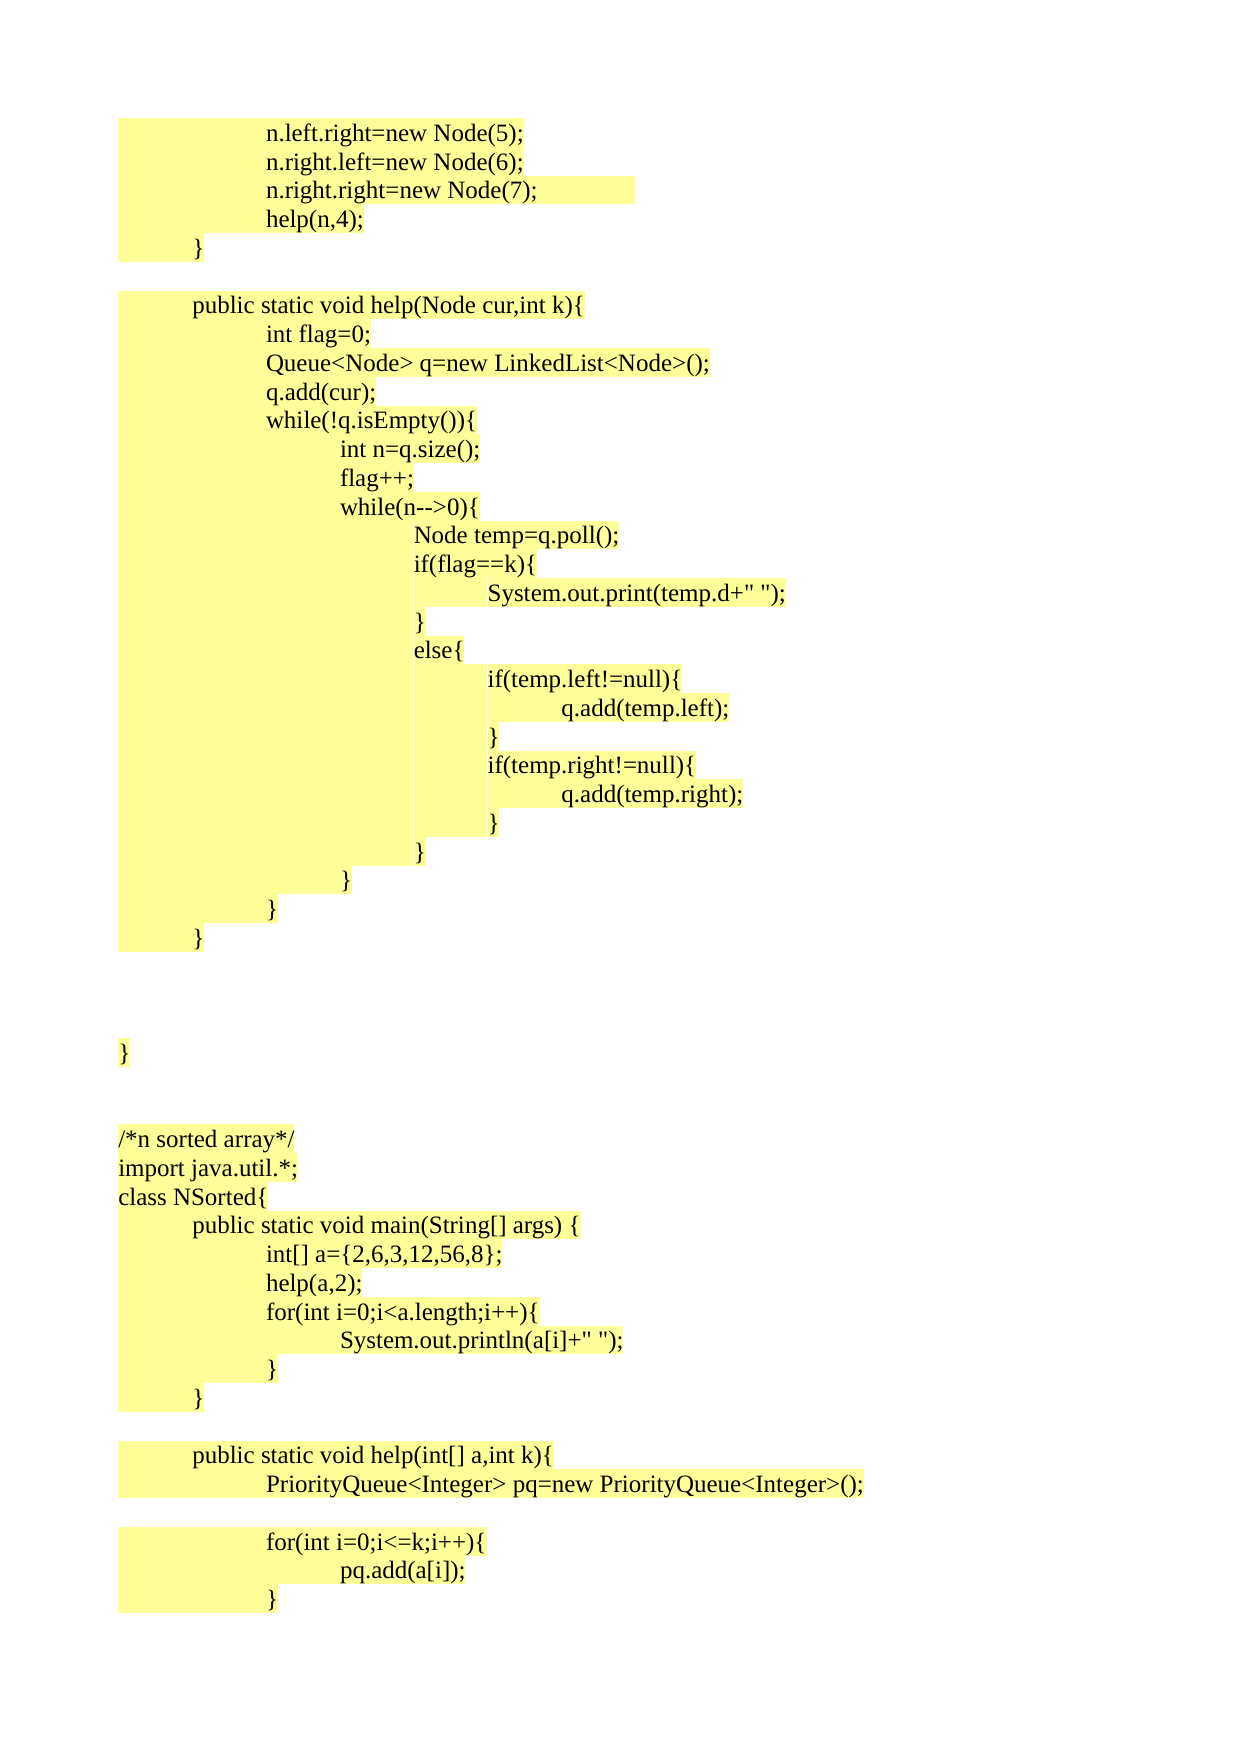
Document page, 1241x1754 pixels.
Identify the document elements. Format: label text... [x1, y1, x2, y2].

text public static void help(Node cur,int k){ [118, 291, 1122, 319]
text Node temp=q.poll(); [118, 521, 1122, 549]
text q.add(temp.right); [118, 779, 1122, 808]
text } [118, 607, 1122, 636]
text n.right.right=new Node(7); [118, 176, 1122, 204]
text } [118, 1584, 1122, 1613]
text System.out.println(a[i]+" "); [118, 1326, 1122, 1354]
text } [118, 722, 1122, 751]
text n.right.left=new Node(6); [118, 147, 1122, 176]
text import java.util.*; [118, 1153, 1122, 1182]
text } [118, 866, 1122, 894]
text } [118, 923, 1122, 952]
text } [118, 894, 1122, 923]
text for(int i=0;i<=k;i++){ [118, 1527, 1122, 1556]
text /*n sorted array*/ [118, 1124, 1122, 1153]
text help(n,4); [118, 204, 1122, 233]
text PriorityQueue<Integer> pq=new PriorityQueue<Integer>(); [118, 1469, 1122, 1498]
text } [118, 233, 1122, 262]
text q.add(cur); [118, 377, 1122, 406]
text } [118, 1383, 1122, 1412]
text public static void help(int[] a,int k){ [118, 1441, 1122, 1469]
text if(temp.left!=null){ [118, 664, 1122, 693]
text public static void main(String[] args) { [118, 1211, 1122, 1239]
text } [118, 808, 1122, 837]
text } [118, 837, 1122, 866]
text if(temp.right!=null){ [118, 751, 1122, 779]
text while(!q.isEmpty()){ [118, 406, 1122, 434]
text q.add(temp.left); [118, 693, 1122, 722]
text int flag=0; [118, 319, 1122, 348]
text help(a,2); [118, 1268, 1122, 1297]
text Queue<Node> q=new LinkedList<Node>(); [118, 348, 1122, 377]
text for(int i=0;i<a.length;i++){ [118, 1297, 1122, 1326]
text flag++; [118, 463, 1122, 492]
text System.out.print(temp.d+" "); [118, 578, 1122, 607]
text else{ [118, 636, 1122, 664]
text } [118, 1038, 1122, 1067]
text while(n-->0){ [118, 492, 1122, 521]
text int n=q.size(); [118, 434, 1122, 463]
text n.left.right=new Node(5); [118, 118, 1122, 147]
text class NSorted{ [118, 1182, 1122, 1211]
text int[] a={2,6,3,12,56,8}; [118, 1239, 1122, 1268]
text if(flag==k){ [118, 549, 1122, 578]
text pq.add(a[i]); [118, 1556, 1122, 1584]
text } [118, 1354, 1122, 1383]
